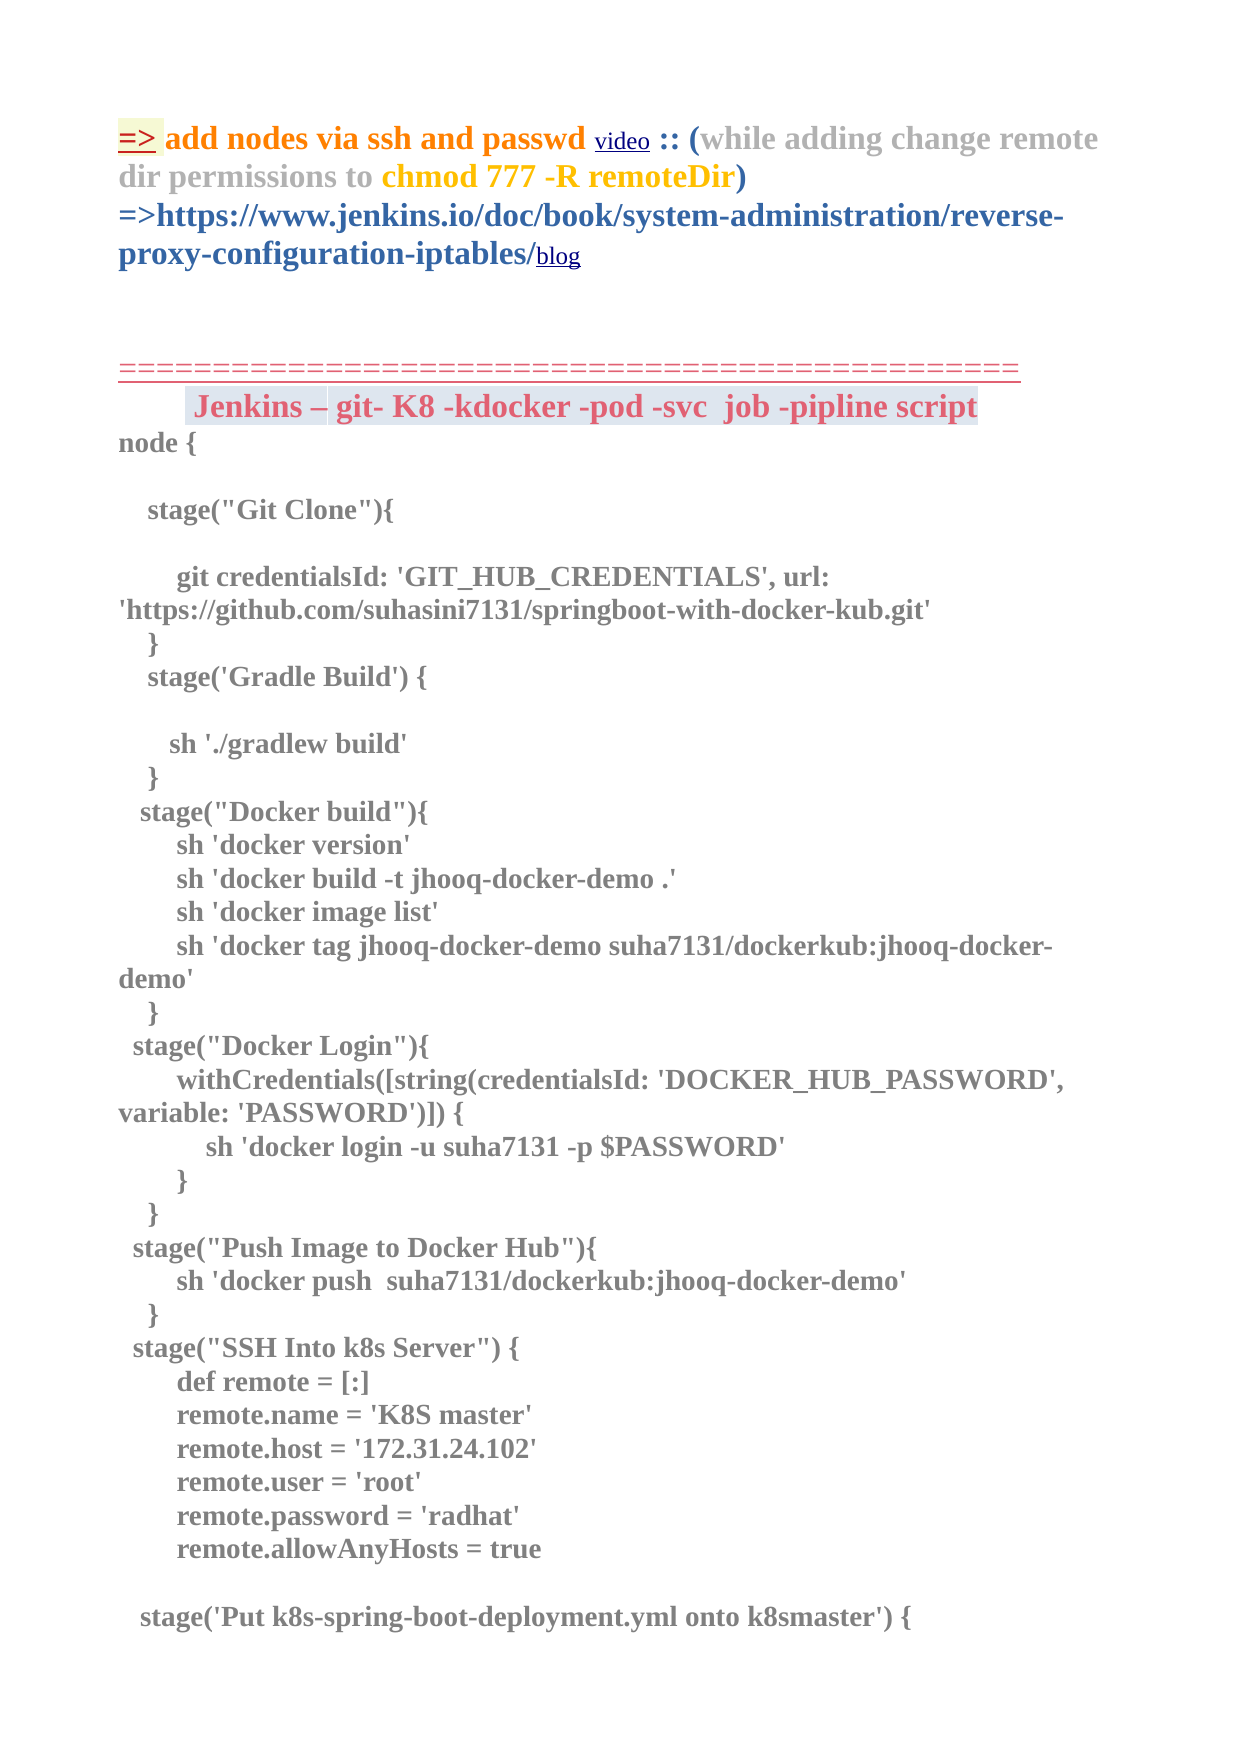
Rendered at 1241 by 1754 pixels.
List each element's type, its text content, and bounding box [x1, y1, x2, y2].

text } [118, 1196, 1122, 1230]
text sh 'docker image list' [118, 894, 1122, 928]
text } [118, 626, 1122, 659]
text git credentialsId: 'GIT_HUB_CREDENTIALS', url: 'https://github.com/suhasini7131/springboot-with-docker-kub.git' [118, 559, 1122, 626]
text => add nodes via ssh and passwd video :: (while adding change remote dir permissions to chmod 777 -R remoteDir) [118, 118, 1122, 195]
text remote.host = '172.31.24.102' [118, 1431, 1122, 1464]
text remote.password = 'radhat' [118, 1498, 1122, 1532]
text ================================================ [118, 348, 1122, 386]
text } [118, 760, 1122, 794]
text stage("Docker Login"){ [118, 1028, 1122, 1062]
text stage("Push Image to Docker Hub"){ [118, 1230, 1122, 1263]
text sh 'docker version' [118, 827, 1122, 861]
text sh 'docker tag jhooq-docker-demo suha7131/dockerkub:jhooq-docker-demo' [118, 928, 1122, 995]
text remote.allowAnyHosts = true [118, 1532, 1122, 1565]
text stage("SSH Into k8s Server") { [118, 1330, 1122, 1364]
text def remote = [:] [118, 1364, 1122, 1397]
text } [118, 995, 1122, 1028]
text sh 'docker build -t jhooq-docker-demo .' [118, 861, 1122, 894]
text remote.user = 'root' [118, 1464, 1122, 1498]
text stage("Docker build"){ [118, 794, 1122, 827]
text node { [118, 425, 1122, 458]
text stage('Put k8s-spring-boot-deployment.yml onto k8smaster') { [118, 1599, 1122, 1632]
text } [118, 1297, 1122, 1330]
text stage('Gradle Build') { [118, 659, 1122, 693]
text remote.name = 'K8S master' [118, 1397, 1122, 1431]
text Jenkins – git- K8 -kdocker -pod -svc job -pipline script [118, 386, 1122, 425]
text } [118, 1163, 1122, 1196]
text sh 'docker push suha7131/dockerkub:jhooq-docker-demo' [118, 1263, 1122, 1297]
text =>https://www.jenkins.io/doc/book/system-administration/reverse-proxy-configuration-iptables/blog [118, 195, 1122, 271]
text sh 'docker login -u suha7131 -p $PASSWORD' [118, 1129, 1122, 1163]
text stage("Git Clone"){ [118, 492, 1122, 525]
text withCredentials([string(credentialsId: 'DOCKER_HUB_PASSWORD', variable: 'PASSWORD')]) { [118, 1062, 1122, 1129]
text sh './gradlew build' [118, 727, 1122, 760]
